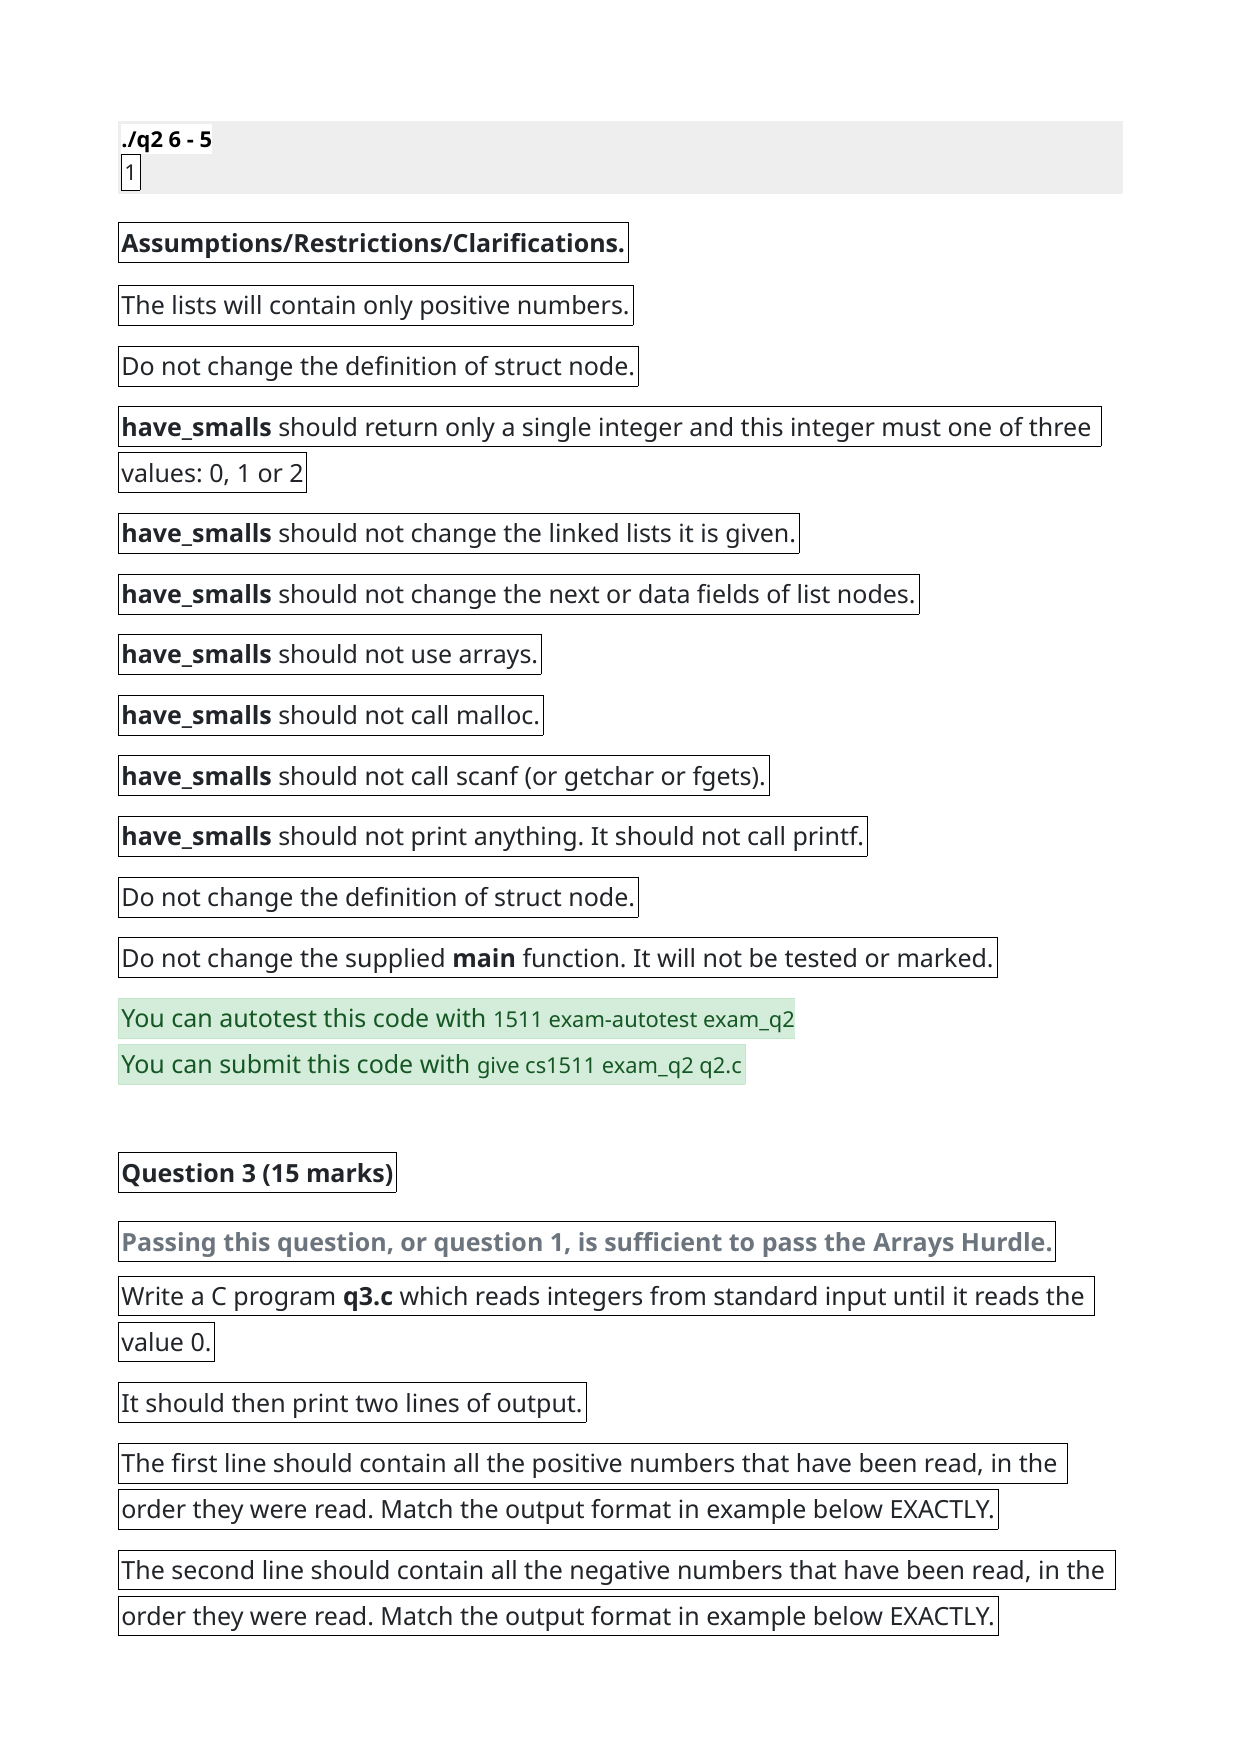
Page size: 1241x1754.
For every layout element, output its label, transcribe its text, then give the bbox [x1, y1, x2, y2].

text It should then print two lines of output. [119, 1383, 586, 1422]
text [587, 1382, 1122, 1422]
text [639, 346, 1122, 386]
subtitle Assumptions/Restrictions/Clarifications. [119, 223, 628, 262]
text [634, 285, 1122, 325]
text [544, 695, 1122, 735]
subtitle [629, 222, 1122, 262]
text have_smalls should not call scanf (or getchar or fgets). [119, 756, 769, 795]
text [998, 937, 1122, 977]
text have_smalls should not use arrays. [119, 635, 541, 674]
text [770, 755, 1122, 796]
text Write a C program q3.c which reads integers from standard input until it reads the value 0. [118, 1276, 1122, 1362]
text have_smalls should not call malloc. [119, 696, 543, 735]
text [800, 513, 1122, 553]
text The first line should contain all the positive numbers that have been read, in the order they were read. Match the output format in example below EXACTLY. [118, 1443, 1122, 1529]
text Do not change the definition of struct node. [119, 878, 638, 917]
text have_smalls should not change the linked lists it is given. [119, 514, 799, 553]
subtitle [1056, 1221, 1122, 1261]
text [542, 634, 1122, 674]
text have_smalls should not change the next or data fields of list nodes. [119, 575, 919, 614]
text have_smalls should not print anything. It should not call printf. [119, 817, 867, 856]
subtitle Passing this question, or question 1, is sufficient to pass the Arrays Hurdle. [119, 1222, 1055, 1261]
text The lists will contain only positive numbers. [119, 286, 633, 325]
text [639, 877, 1122, 917]
text The second line should contain all the negative numbers that have been read, in the order they were read. Match the output format in example below EXACTLY. [118, 1549, 1122, 1636]
text [920, 573, 1122, 614]
text You can autotest this code with 1511 exam-autotest exam_q2 You can submit this code with give cs1511 exam_q2 q2.c [118, 998, 1122, 1084]
text 1 [119, 151, 1122, 193]
text Do not change the supplied main function. It will not be tested or marked. [119, 938, 997, 977]
subtitle [397, 1152, 1122, 1192]
text [868, 816, 1122, 856]
subtitle Question 3 (15 marks) [119, 1153, 396, 1192]
text ./q2 6 - 5 [119, 122, 1122, 151]
text have_smalls should return only a single integer and this integer must one of three values: 0, 1 or 2 [118, 406, 1122, 492]
text Do not change the definition of struct node. [119, 347, 638, 386]
